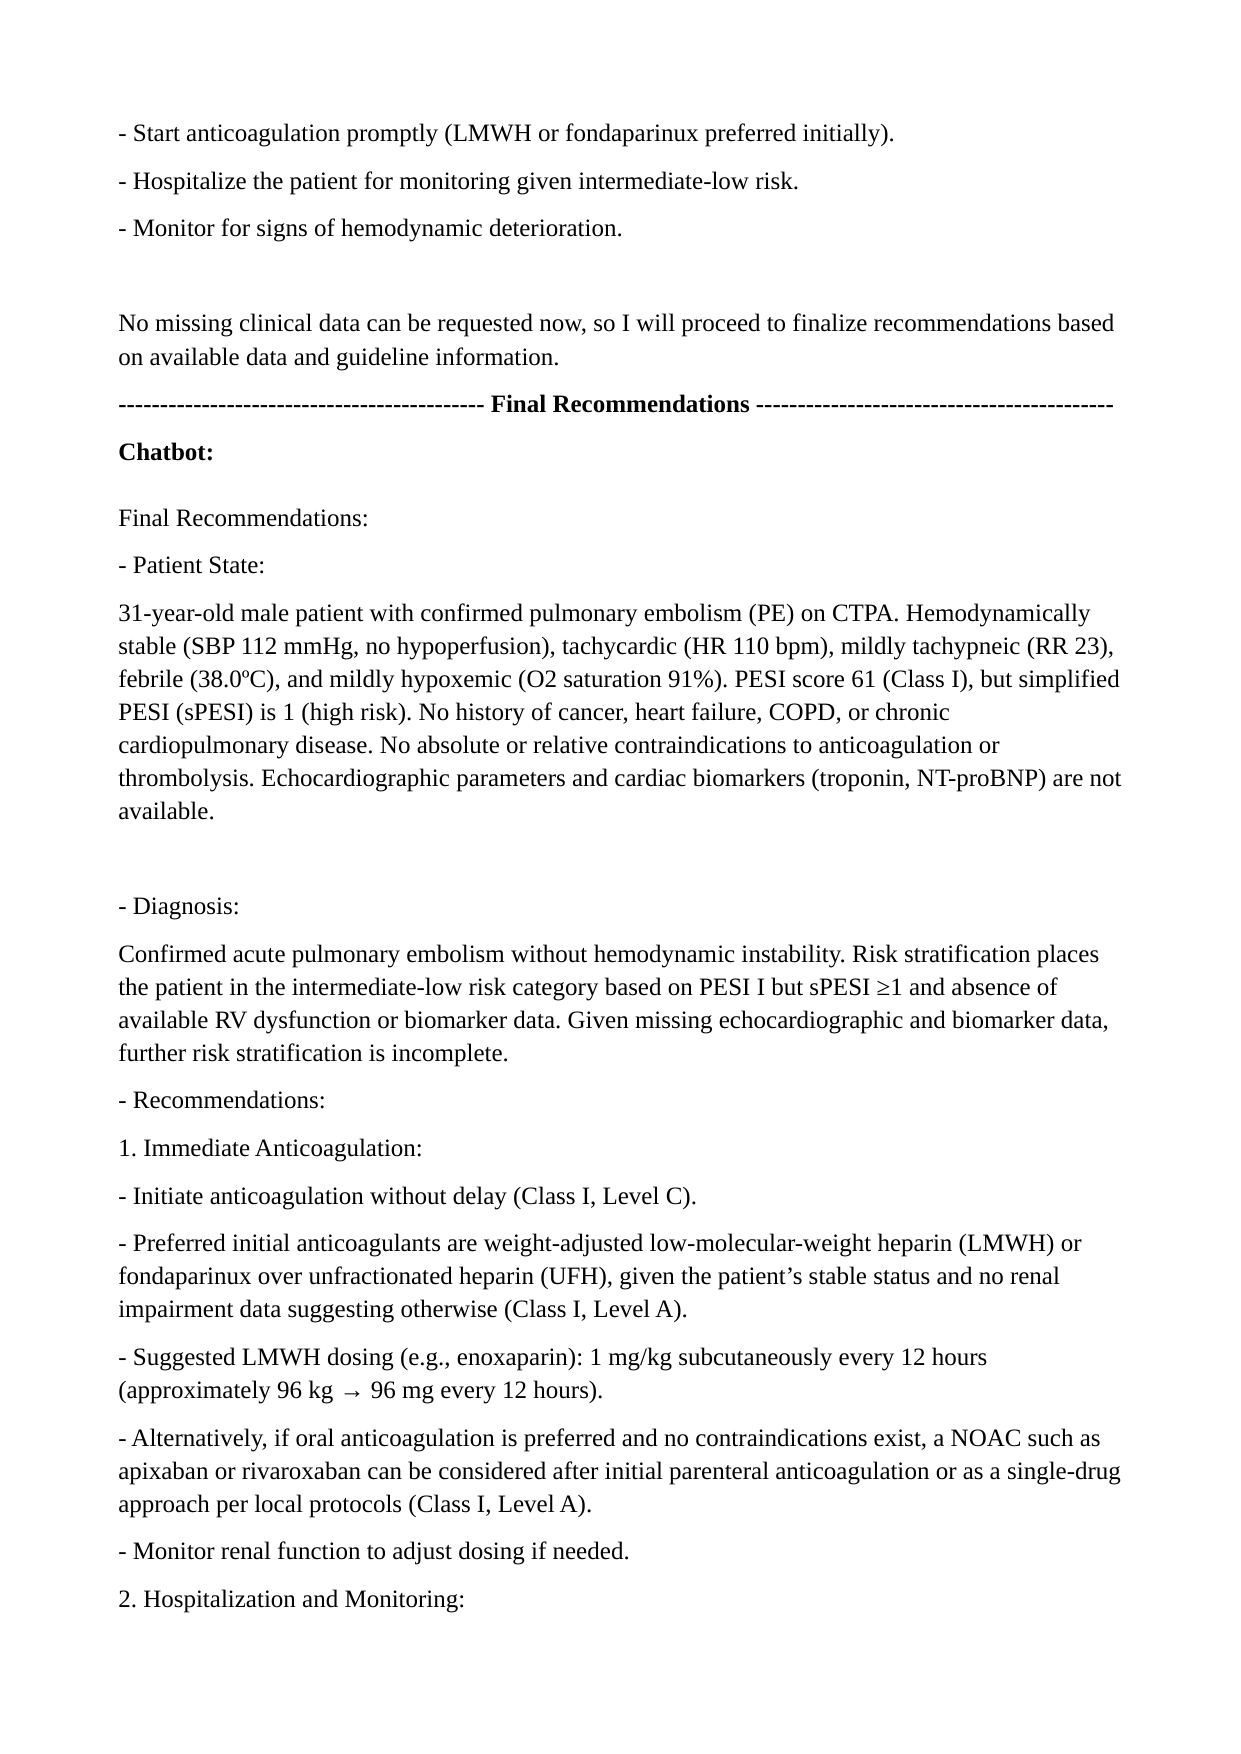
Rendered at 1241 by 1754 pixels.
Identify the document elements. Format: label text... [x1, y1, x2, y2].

text 2. Hospitalization and Monitoring: [118, 1584, 1122, 1613]
text - Initiate anticoagulation without delay (Class I, Level C). [118, 1181, 1122, 1209]
text - Preferred initial anticoagulants are weight-adjusted low-molecular-weight heparin (LMWH) or fondaparinux over unfractionated heparin (UFH), given the patient’s stable status and no renal impairment data suggesting otherwise (Class I, Level A). [118, 1228, 1122, 1323]
text Confirmed acute pulmonary embolism without hemodynamic instability. Risk stratification places the patient in the intermediate-low risk category based on PESI I but sPESI ≥1 and absence of available RV dysfunction or biomarker data. Given missing echocardiographic and biomarker data, further risk stratification is incomplete. [118, 939, 1122, 1067]
text - Patient State: [118, 550, 1122, 579]
text No missing clinical data can be requested now, so I will proceed to finalize recommendations based on available data and guideline information. [118, 308, 1122, 370]
text 31-year-old male patient with confirmed pulmonary embolism (PE) on CTPA. Hemodynamically stable (SBP 112 mmHg, no hypoperfusion), tachycardic (HR 110 bpm), mildly tachypneic (RR 23), febrile (38.0ºC), and mildly hypoxemic (O2 saturation 91%). PESI score 61 (Class I), but simplified PESI (sPESI) is 1 (high risk). No history of cancer, heart failure, COPD, or chronic cardiopulmonary disease. No absolute or relative contraindications to anticoagulation or thrombolysis. Echocardiographic parameters and cardiac biomarkers (troponin, NT-proBNP) are not available. [118, 598, 1122, 825]
text Chatbot: Final Recommendations: [118, 437, 1122, 532]
text - Diagnosis: [118, 891, 1122, 920]
text - Alternatively, if oral anticoagulation is preferred and no contraindications exist, a NOAC such as apixaban or rivaroxaban can be considered after initial parenteral anticoagulation or as a single-drug approach per local protocols (Class I, Level A). [118, 1423, 1122, 1517]
text - Hospitalize the patient for monitoring given intermediate-low risk. [118, 166, 1122, 194]
text 1. Immediate Anticoagulation: [118, 1133, 1122, 1162]
text - Suggested LMWH dosing (e.g., enoxaparin): 1 mg/kg subcutaneously every 12 hours (approximately 96 kg → 96 mg every 12 hours). [118, 1342, 1122, 1404]
text - Monitor renal function to adjust dosing if needed. [118, 1536, 1122, 1565]
text -------------------------------------------- Final Recommendations ------------------------------------------- [118, 389, 1122, 418]
text - Recommendations: [118, 1086, 1122, 1114]
text - Start anticoagulation promptly (LMWH or fondaparinux preferred initially). [118, 118, 1122, 147]
text - Monitor for signs of hemodynamic deterioration. [118, 213, 1122, 242]
